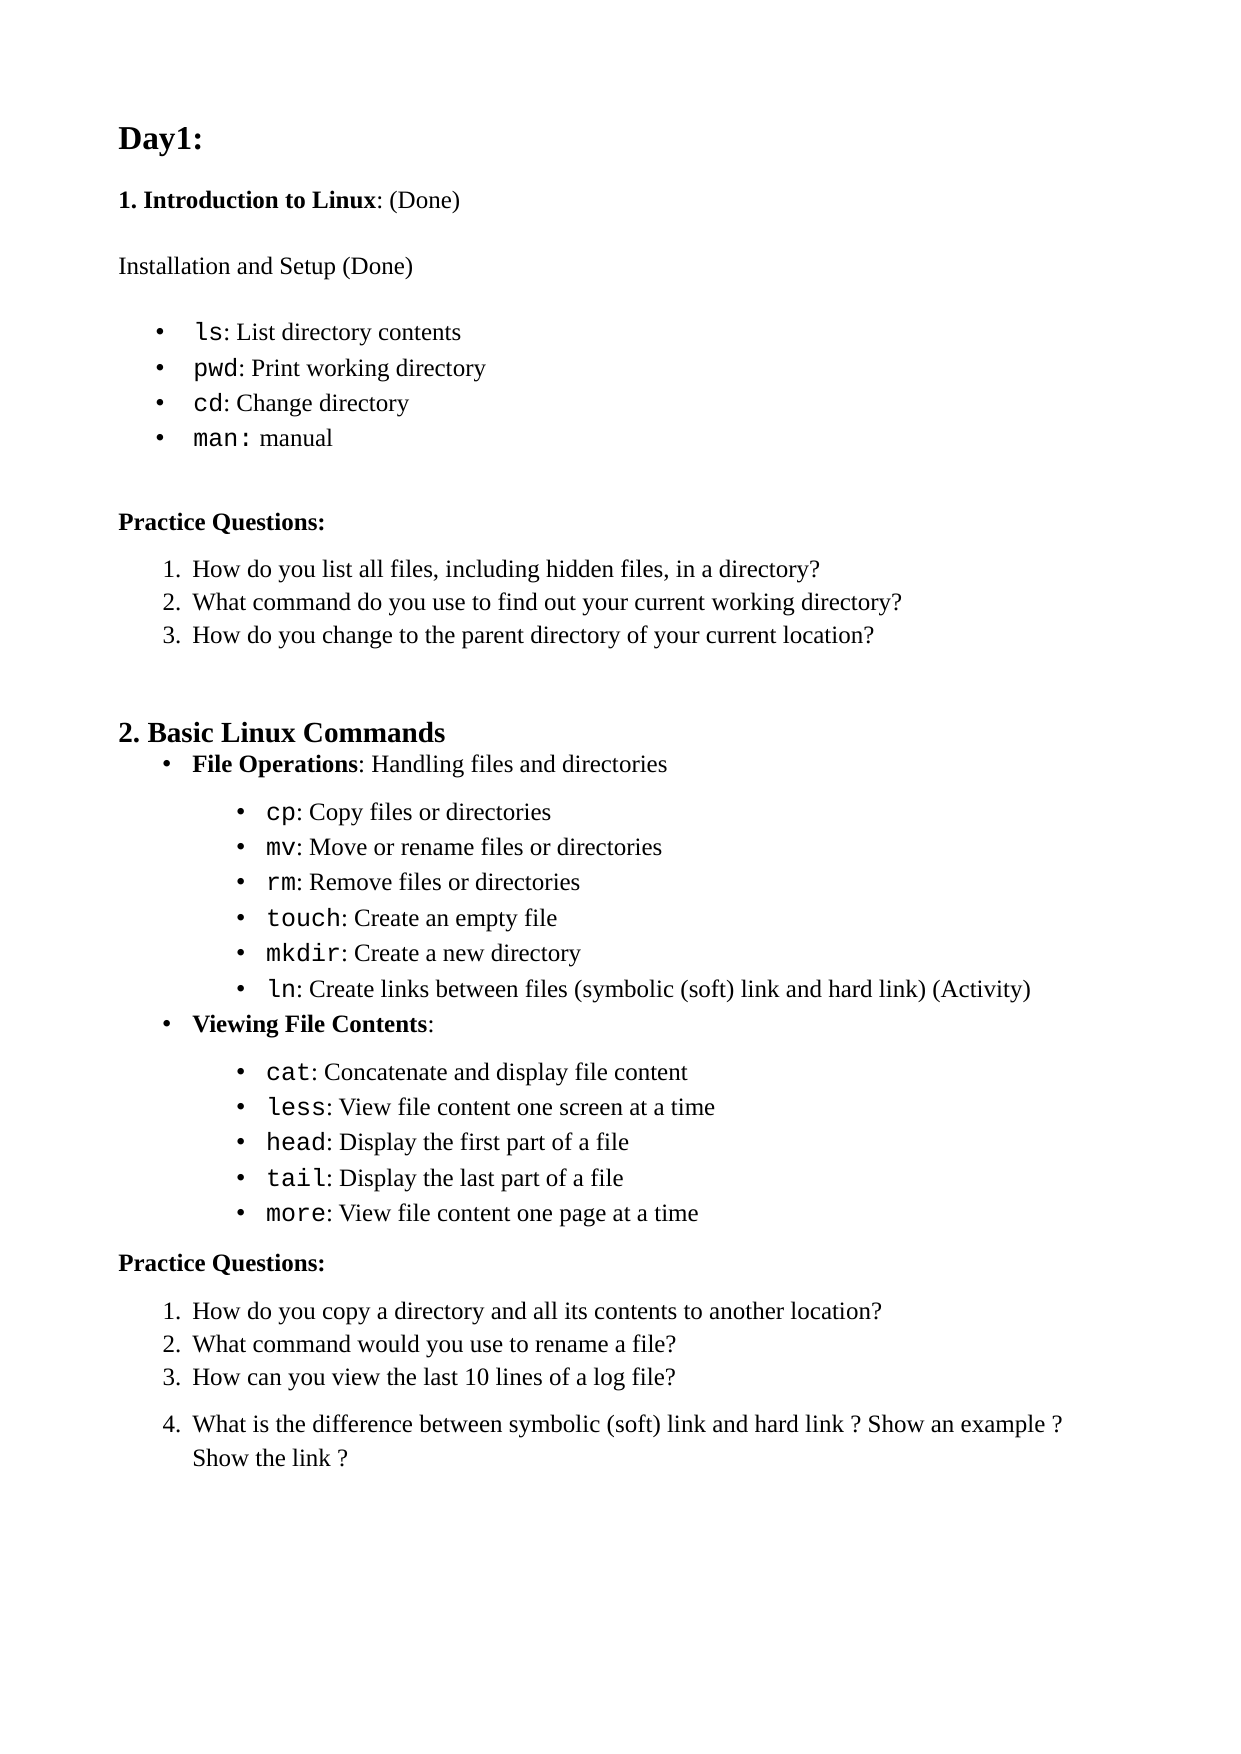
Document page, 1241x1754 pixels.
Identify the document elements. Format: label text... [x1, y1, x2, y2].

list man: manual [156, 423, 1122, 454]
list pwd: Print working directory [156, 353, 1122, 383]
list What is the difference between symbolic (soft) link and hard link ? Show an example ? Show the link ? [162, 1409, 1122, 1471]
text Practice Questions: [118, 1248, 1122, 1277]
list ln: Create links between files (symbolic (soft) link and hard link) (Activity) [236, 974, 1122, 1004]
list What command do you use to find out your current working directory? [162, 587, 1122, 616]
list less: View file content one screen at a time [236, 1092, 1122, 1123]
list How can you view the last 10 lines of a log file? [162, 1362, 1122, 1391]
list How do you list all files, including hidden files, in a directory? [162, 554, 1122, 583]
list ls: List directory contents [156, 317, 1122, 348]
list Viewing File Contents: [162, 1009, 1122, 1038]
list How do you copy a directory and all its contents to another location? [162, 1296, 1122, 1325]
list File Operations: Handling files and directories [162, 749, 1122, 778]
list touch: Create an empty file [236, 903, 1122, 934]
list cp: Copy files or directories [236, 797, 1122, 827]
list cat: Concatenate and display file content [236, 1057, 1122, 1087]
list How do you change to the parent directory of your current location? [162, 620, 1122, 649]
list mkdir: Create a new directory [236, 938, 1122, 969]
text Practice Questions: [118, 507, 1122, 535]
list cd: Change directory [156, 388, 1122, 419]
list What command would you use to rename a file? [162, 1329, 1122, 1358]
list tail: Display the last part of a file [236, 1163, 1122, 1194]
list rm: Remove files or directories [236, 867, 1122, 898]
list more: View file content one page at a time [236, 1198, 1122, 1229]
text Day1: [118, 118, 1122, 156]
list mv: Move or rename files or directories [236, 832, 1122, 863]
list head: Display the first part of a file [236, 1127, 1122, 1158]
text Installation and Setup (Done) [118, 251, 1122, 280]
text 1. Introduction to Linux: (Done) [118, 185, 1122, 214]
subtitle 2. Basic Linux Commands [118, 715, 1122, 749]
